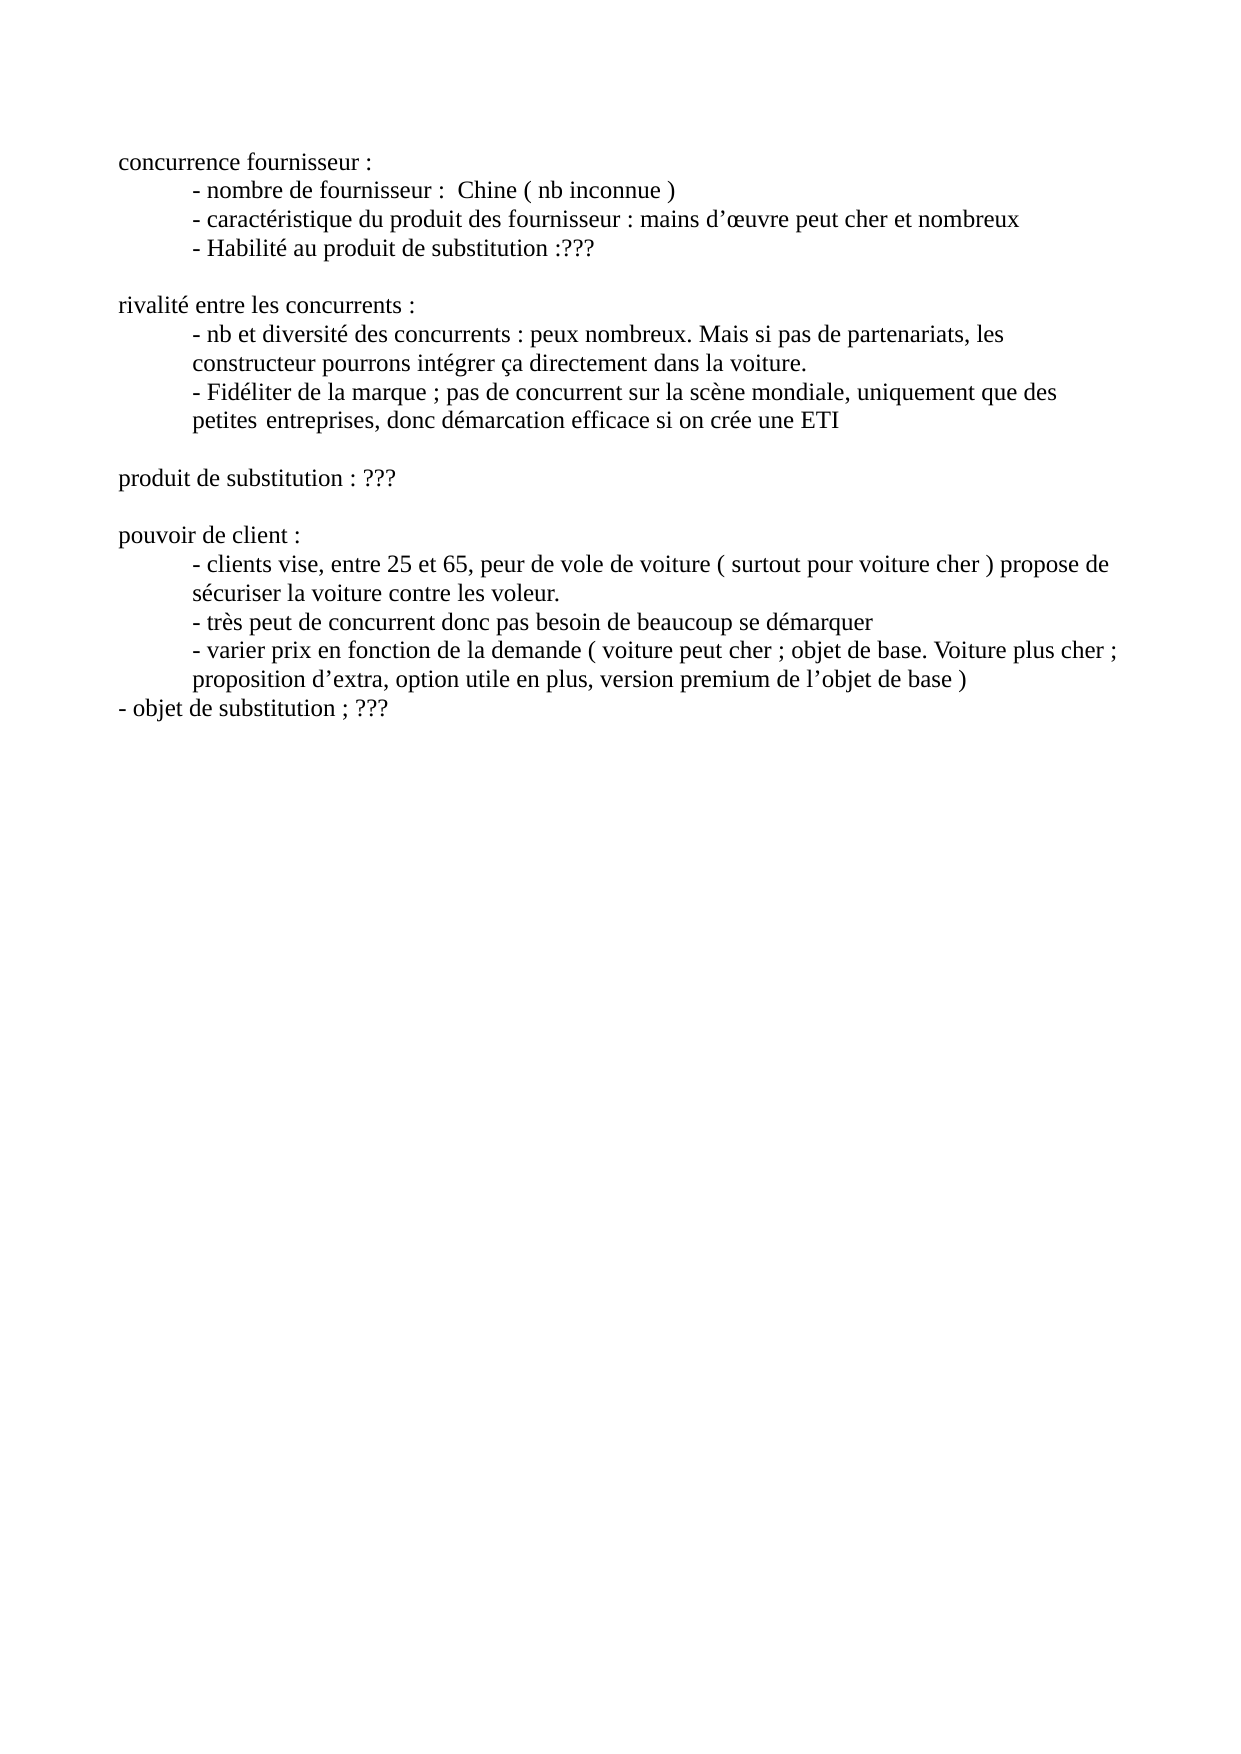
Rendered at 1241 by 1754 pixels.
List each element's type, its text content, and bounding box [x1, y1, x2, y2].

text - Fidéliter de la marque ; pas de concurrent sur la scène mondiale, uniquement que des petites entreprises, donc démarcation efficace si on crée une ETI [118, 377, 1122, 434]
text - nombre de fournisseur : Chine ( nb inconnue ) [118, 176, 1122, 204]
text - clients vise, entre 25 et 65, peur de vole de voiture ( surtout pour voiture cher ) propose de sécuriser la voiture contre les voleur. [118, 549, 1122, 607]
text - nb et diversité des concurrents : peux nombreux. Mais si pas de partenariats, les constructeur pourrons intégrer ça directement dans la voiture. [118, 319, 1122, 377]
text - objet de substitution ; ??? [118, 693, 1122, 722]
text - très peut de concurrent donc pas besoin de beaucoup se démarquer [118, 607, 1122, 636]
text pouvoir de client : [118, 521, 1122, 549]
text produit de substitution : ??? [118, 463, 1122, 492]
text - caractéristique du produit des fournisseur : mains d’œuvre peut cher et nombreux [118, 204, 1122, 233]
text - Habilité au produit de substitution :??? [118, 233, 1122, 262]
text rivalité entre les concurrents : [118, 291, 1122, 319]
text concurrence fournisseur : [118, 147, 1122, 176]
text - varier prix en fonction de la demande ( voiture peut cher ; objet de base. Voiture plus cher ; proposition d’extra, option utile en plus, version premium de l’objet de base ) [118, 636, 1122, 693]
